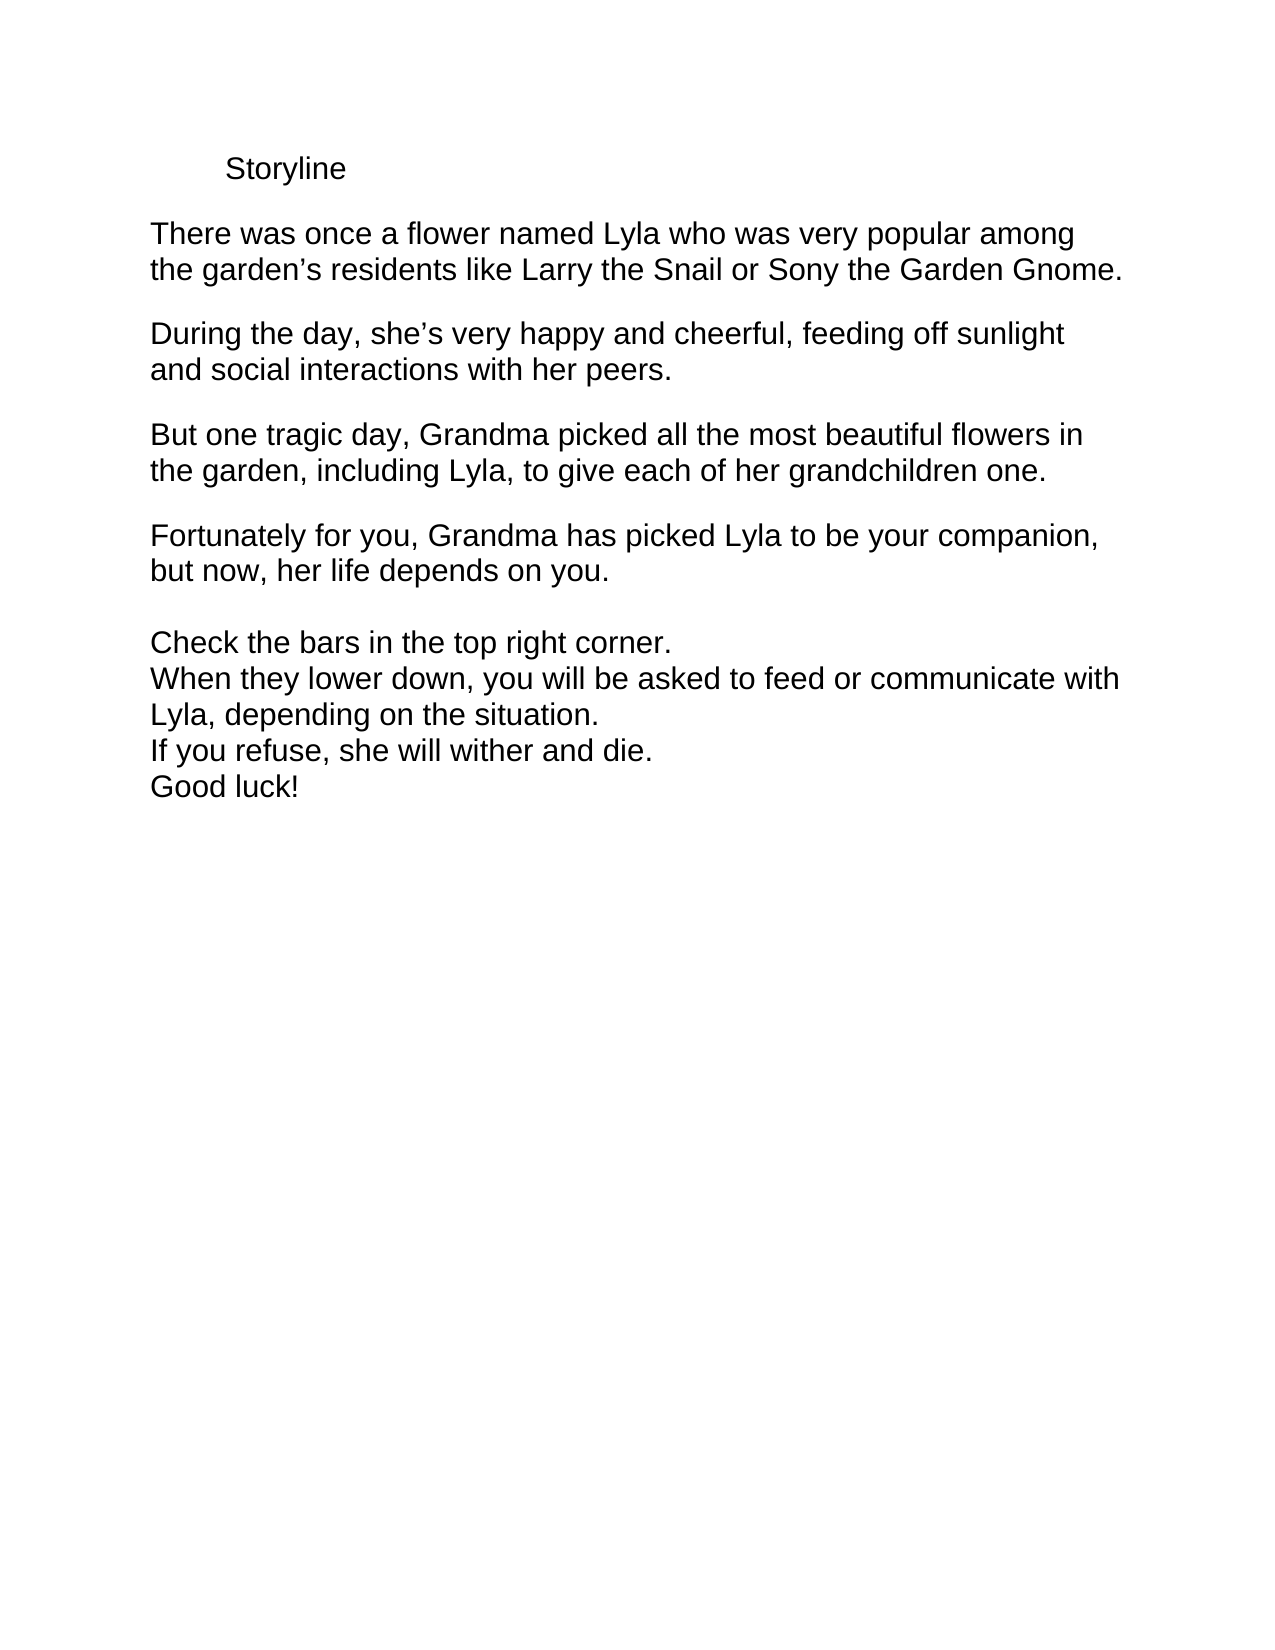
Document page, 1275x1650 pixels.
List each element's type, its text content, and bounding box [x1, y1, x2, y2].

text Storyline [225, 150, 1125, 186]
text But one tragic day, Grandma picked all the most beautiful flowers in the garden, including Lyla, to give each of her grandchildren one. [150, 416, 1125, 488]
text If you refuse, she will wither and die. [150, 732, 1125, 768]
text During the day, she’s very happy and cheerful, feeding off sunlight and social interactions with her peers. [150, 315, 1125, 387]
text When they lower down, you will be asked to feed or communicate with Lyla, depending on the situation. [150, 660, 1125, 732]
text Fortunately for you, Grandma has picked Lyla to be your companion, but now, her life depends on you. Check the bars in the top right corner. [150, 517, 1125, 660]
text There was once a flower named Lyla who was very popular among the garden’s residents like Larry the Snail or Sony the Garden Gnome. [150, 215, 1125, 287]
text Good luck! [150, 768, 1125, 804]
